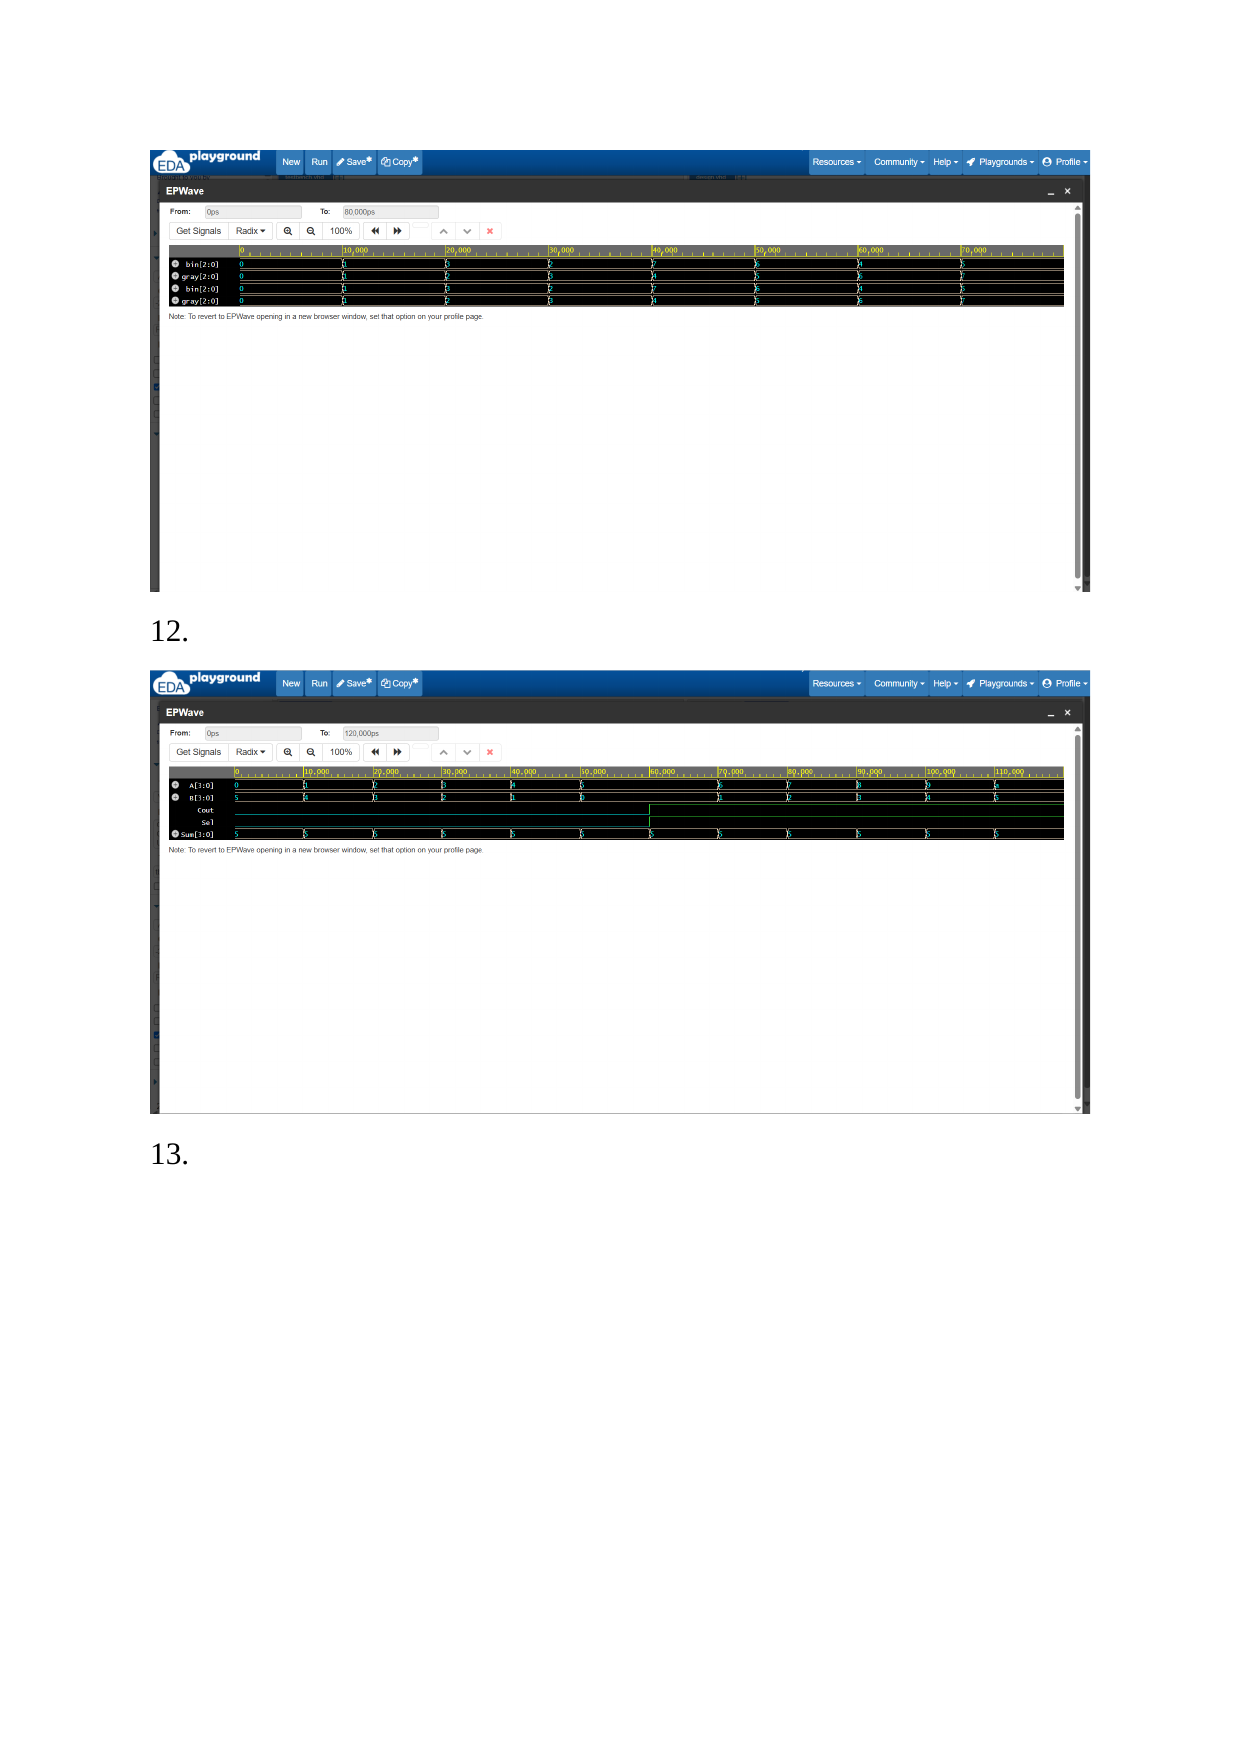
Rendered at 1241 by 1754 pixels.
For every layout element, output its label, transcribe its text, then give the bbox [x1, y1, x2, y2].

text 13. [150, 1135, 1090, 1171]
text 12. [150, 613, 1090, 648]
